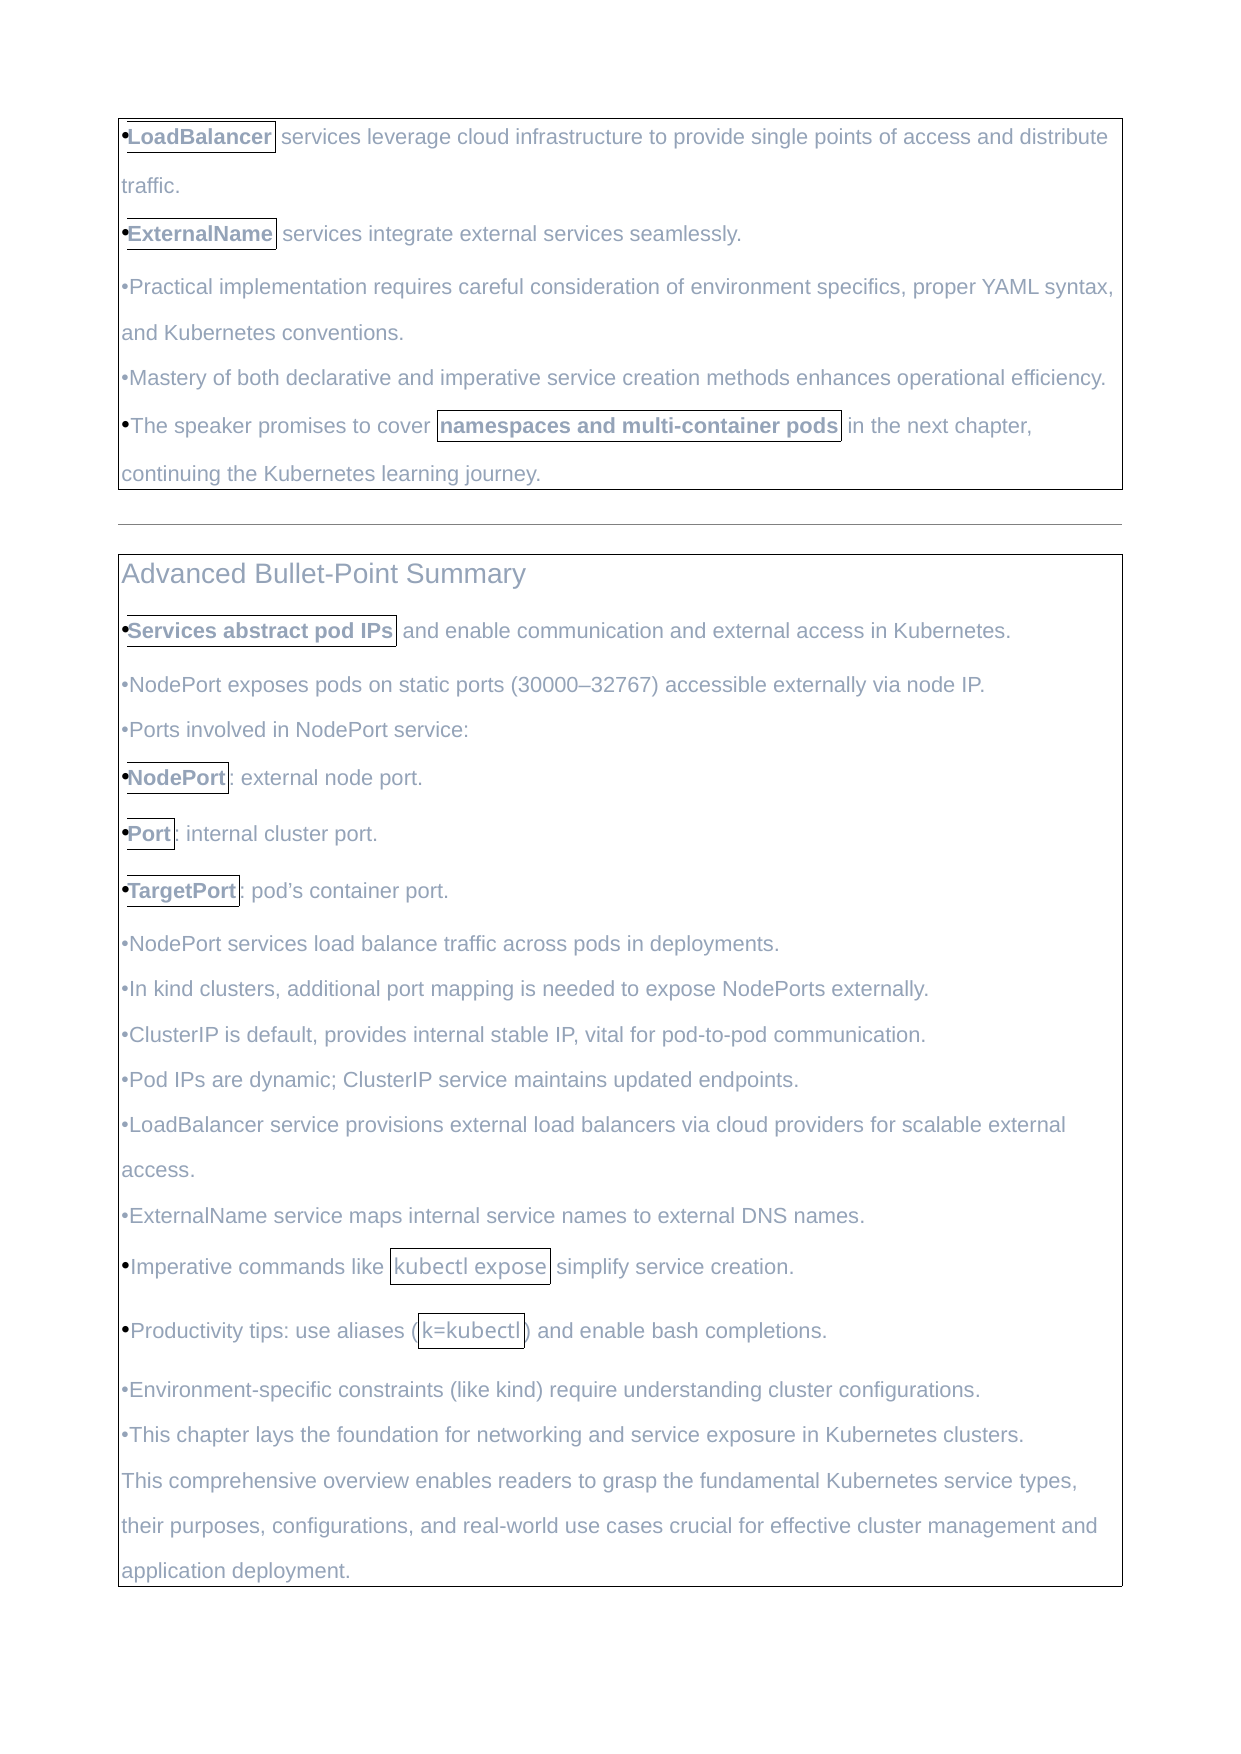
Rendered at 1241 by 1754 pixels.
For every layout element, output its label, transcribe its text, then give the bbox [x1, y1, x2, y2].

list ExternalName services integrate external services seamlessly. [119, 215, 1122, 249]
list LoadBalancer service provisions external load balancers via cloud providers for scalable external access. [119, 1109, 1122, 1183]
list NodePort exposes pods on static ports (30000–32767) accessible externally via node IP. [119, 668, 1122, 697]
list Mastery of both declarative and imperative service creation methods enhances operational efficiency. [119, 362, 1122, 390]
text This comprehensive overview enables readers to grasp the fundamental Kubernetes service types, their purposes, configurations, and real-world use cases crucial for effective cluster management and application deployment. [119, 1464, 1122, 1586]
list Imperative commands like kubectl expose simplify service creation. [119, 1245, 1122, 1284]
list NodePort: external node port. [119, 759, 1122, 793]
list Environment-specific constraints (like kind) require understanding cluster configurations. [119, 1374, 1122, 1402]
list ExternalName service maps internal service names to external DNS names. [119, 1200, 1122, 1228]
list NodePort services load balance traffic across pods in deployments. [119, 928, 1122, 956]
list The speaker promises to cover namespaces and multi-container pods in the next chapter, continuing the Kubernetes learning journey. [119, 407, 1122, 489]
list LoadBalancer services leverage cloud infrastructure to provide single points of access and distribute traffic. [119, 119, 1122, 198]
list ClusterIP is default, provides internal stable IP, vital for pod-to-pod communication. [119, 1018, 1122, 1047]
list Ports involved in NodePort service: [119, 714, 1122, 742]
list In kind clusters, additional port mapping is needed to expose NodePorts externally. [119, 973, 1122, 1001]
list Productivity tips: use aliases (k=kubectl) and enable bash completions. [119, 1309, 1122, 1348]
list TargetPort: pod’s container port. [119, 872, 1122, 906]
list Port: internal cluster port. [119, 815, 1122, 849]
list Practical implementation requires careful consideration of environment specifics, proper YAML syntax, and Kubernetes conventions. [119, 271, 1122, 344]
list Services abstract pod IPs and enable communication and external access in Kubernetes. [119, 612, 1122, 646]
list Pod IPs are dynamic; ClusterIP service maintains updated endpoints. [119, 1064, 1122, 1092]
list This chapter lays the foundation for networking and service exposure in Kubernetes clusters. [119, 1419, 1122, 1447]
subtitle Advanced Bullet-Point Summary [119, 555, 1122, 589]
